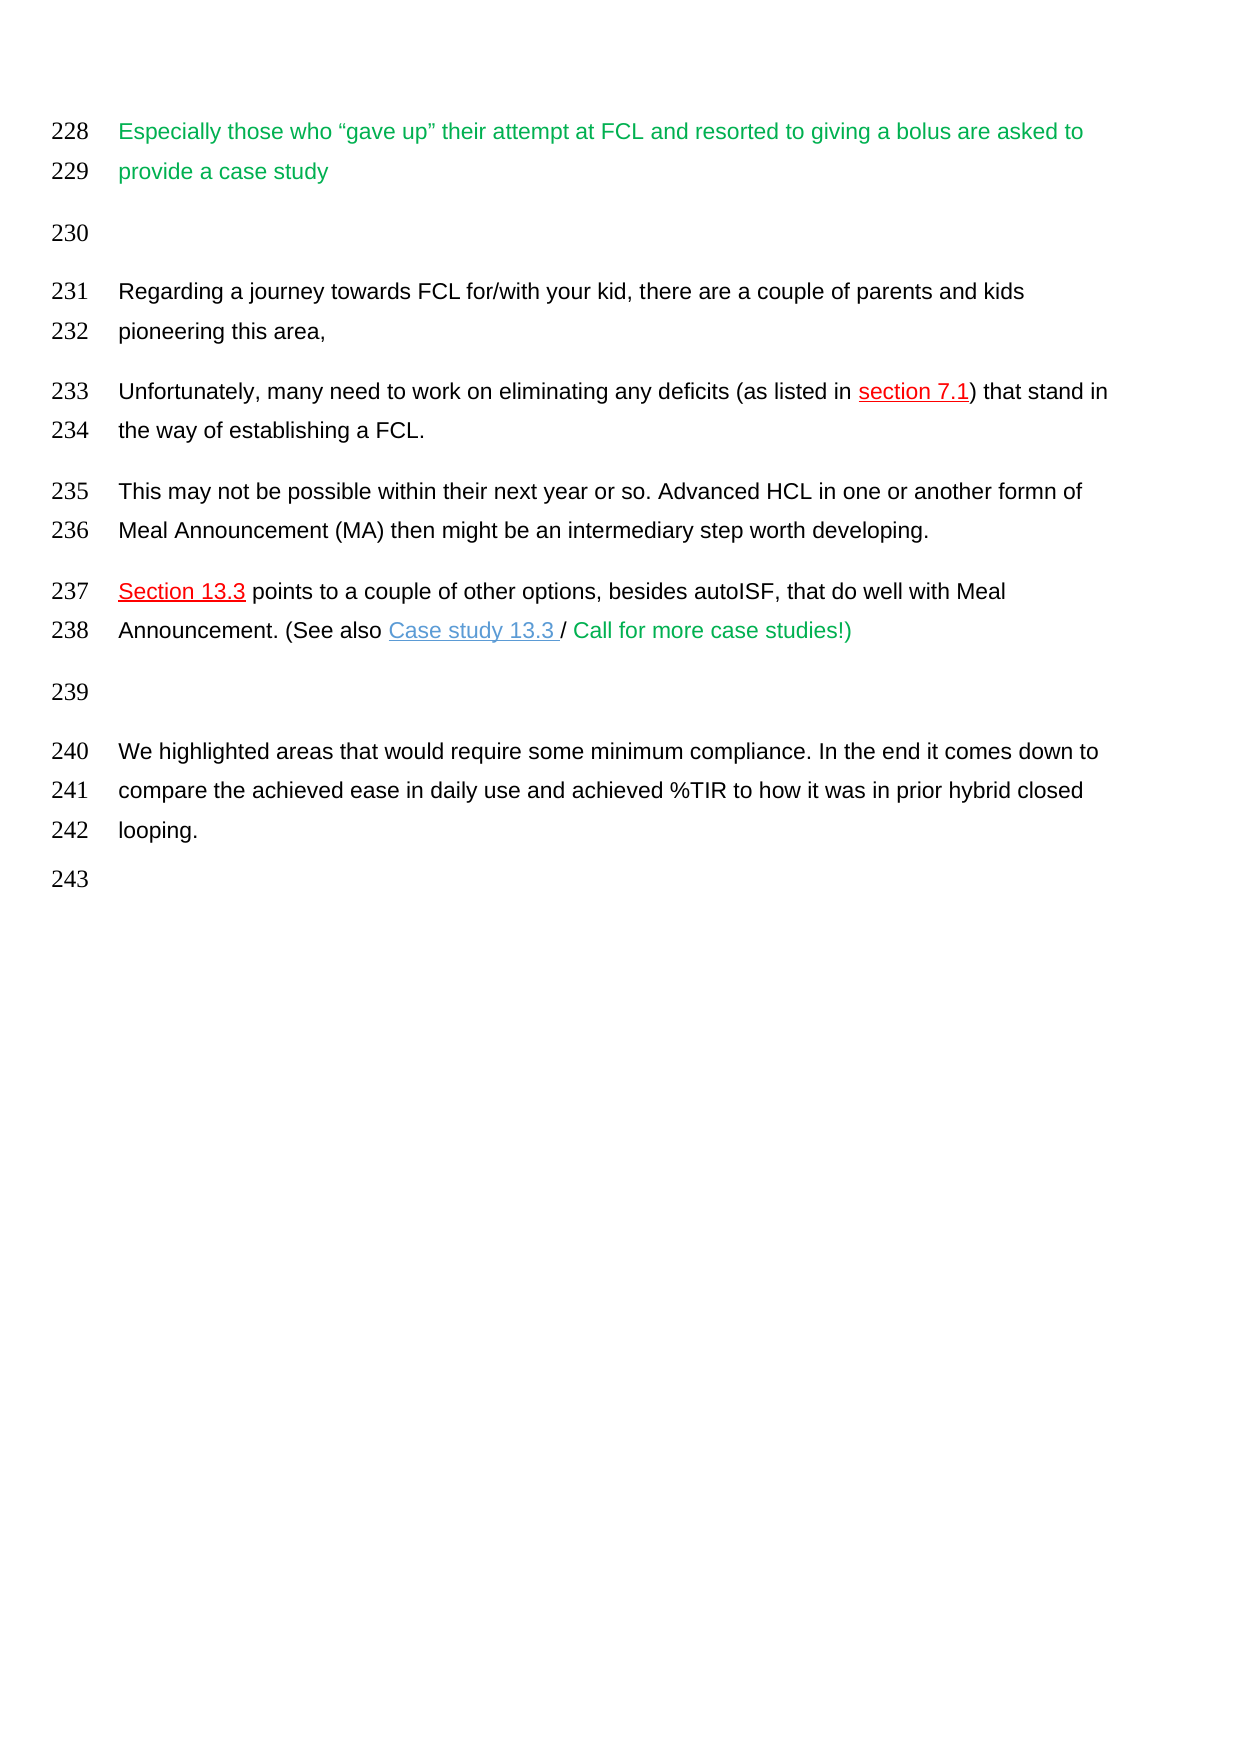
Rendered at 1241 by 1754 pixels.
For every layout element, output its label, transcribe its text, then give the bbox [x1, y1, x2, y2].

text We highlighted areas that would require some minimum compliance. In the end it comes down to compare the achieved ease in daily use and achieved %TIR to how it was in prior hybrid closed looping. [118, 738, 1122, 843]
text Section 13.3 points to a couple of other options, besides autoISF, that do well with Meal Announcement. (See also Case study 13.3 / Call for more case studies!) [118, 578, 1122, 643]
text This may not be possible within their next year or so. Advanced HCL in one or another formn of Meal Announcement (MA) then might be an intermediary step worth developing. [118, 478, 1122, 544]
text Unfortunately, many need to work on eliminating any deficits (as listed in section 7.1) that stand in the way of establishing a FCL. [118, 378, 1122, 444]
text Especially those who “gave up” their attempt at FCL and resorted to giving a bolus are asked to provide a case study [118, 118, 1122, 184]
text Regarding a journey towards FCL for/with your kid, there are a couple of parents and kids pioneering this area, [118, 278, 1122, 344]
